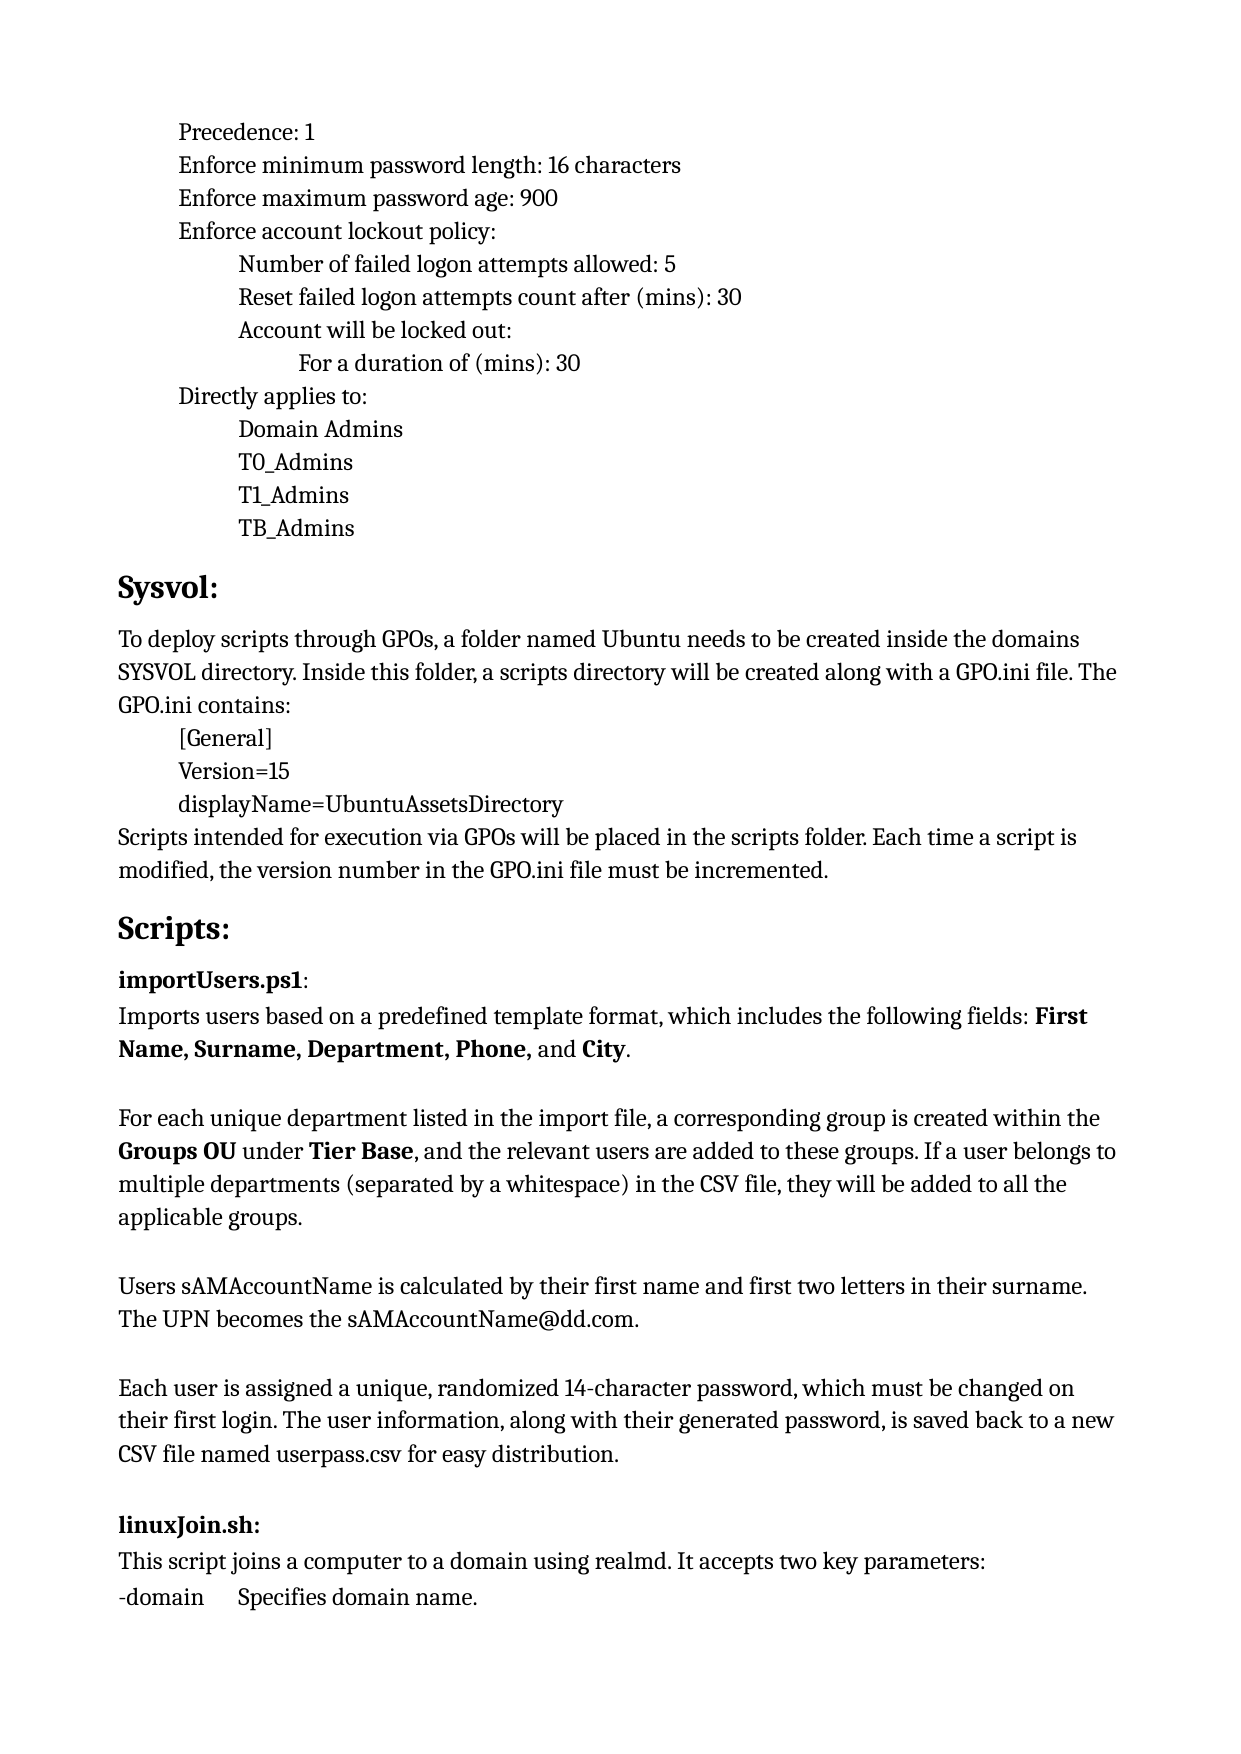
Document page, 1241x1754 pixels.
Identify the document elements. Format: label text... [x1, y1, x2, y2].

text TB_Admins [118, 514, 1122, 543]
text T1_Admins [118, 481, 1122, 510]
text This script joins a computer to a domain using realmd. It accepts two key parameters: [118, 1547, 1122, 1575]
subtitle Scripts: [118, 910, 1122, 948]
text Reset failed logon attempts count after (mins): 30 [118, 283, 1122, 312]
text Enforce minimum password length: 16 characters [118, 151, 1122, 180]
text Number of failed logon attempts allowed: 5 [118, 250, 1122, 279]
text Enforce account lockout policy: [118, 217, 1122, 246]
text importUsers.ps1: [118, 966, 1122, 995]
text To deploy scripts through GPOs, a folder named Ubuntu needs to be created inside the domains SYSVOL directory. Inside this folder, a scripts directory will be created along with a GPO.ini file. The GPO.ini contains: [General] Version=15 displayName=UbuntuAssetsDirectory Scripts intended for execution via GPOs will be placed in the scripts folder. Each time a script is modified, the version number in the GPO.ini file must be incremented. [118, 625, 1122, 885]
subtitle Sysvol: [118, 568, 1122, 607]
text Directly applies to: [118, 382, 1122, 411]
text For a duration of (mins): 30 [118, 349, 1122, 378]
text T0_Admins [118, 448, 1122, 477]
text Precedence: 1 [118, 118, 1122, 147]
text Enforce maximum password age: 900 [118, 184, 1122, 213]
text Domain Admins [118, 415, 1122, 444]
text linuxJoin.sh: [118, 1511, 1122, 1540]
text -domain Specifies domain name. [118, 1582, 1122, 1611]
text Account will be locked out: [118, 316, 1122, 345]
text Imports users based on a predefined template format, which includes the following fields: First Name, Surname, Department, Phone, and City. [118, 1002, 1122, 1064]
text Each user is assigned a unique, randomized 14-character password, which must be changed on their first login. The user information, along with their generated password, is saved back to a new CSV file named userpass.csv for easy distribution. [118, 1340, 1122, 1468]
text Users sAMAccountName is calculated by their first name and first two letters in their surname. The UPN becomes the sAMAccountName@dd.com. [118, 1272, 1122, 1333]
text For each unique department listed in the import file, a corresponding group is created within the Groups OU under Tier Base, and the relevant users are added to these groups. If a user belongs to multiple departments (separated by a whitespace) in the CSV file, they will be added to all the applicable groups. [118, 1071, 1122, 1265]
